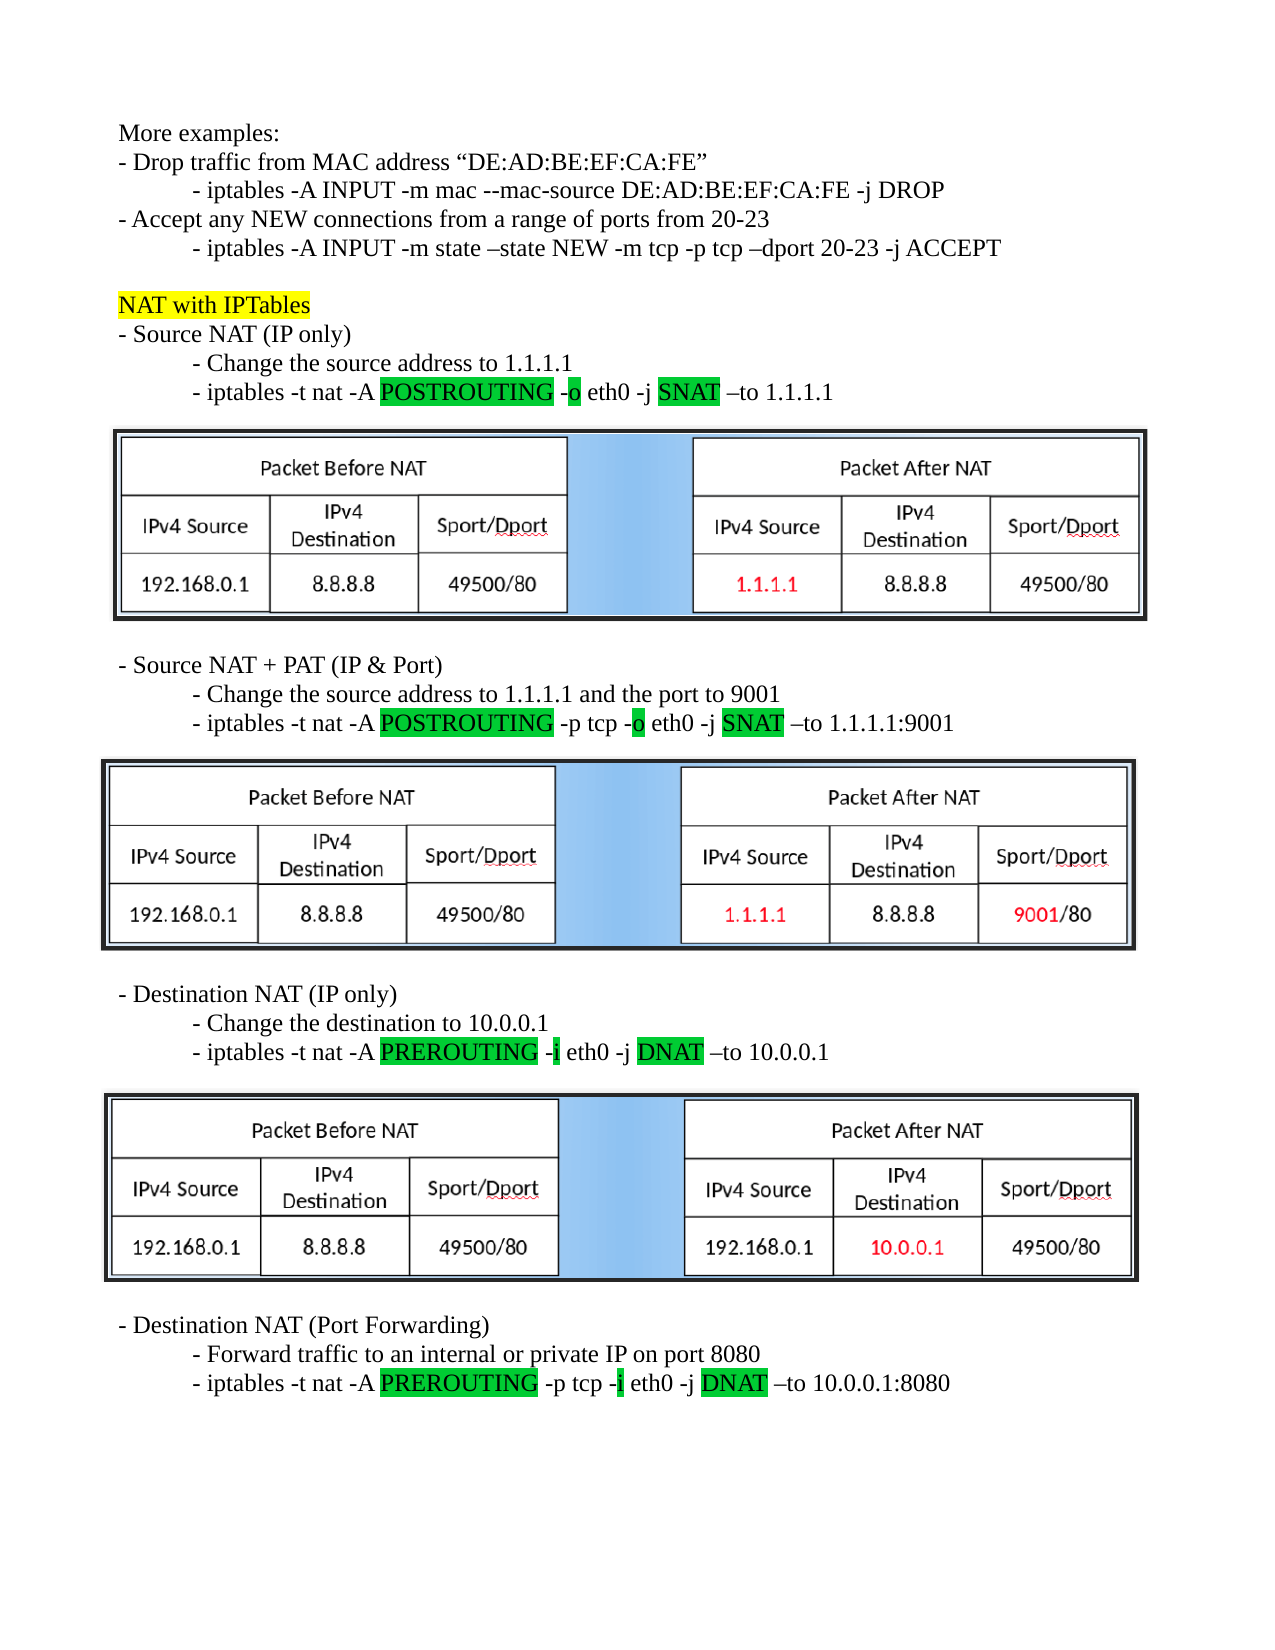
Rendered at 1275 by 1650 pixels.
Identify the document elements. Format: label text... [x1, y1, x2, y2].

text - iptables -t nat -A POSTROUTING -o eth0 -j SNAT –to 1.1.1.1 [118, 377, 1157, 406]
picture [108, 425, 1148, 622]
text - Source NAT + PAT (IP & Port) [118, 650, 1157, 679]
text More examples: [118, 118, 1157, 147]
text - iptables -t nat -A POSTROUTING -p tcp -o eth0 -j SNAT –to 1.1.1.1:9001 [118, 708, 1157, 737]
text - iptables -t nat -A PREROUTING -p tcp -i eth0 -j DNAT –to 10.0.0.1:8080 [118, 1368, 1157, 1397]
text - Change the source address to 1.1.1.1 and the port to 9001 [118, 679, 1157, 708]
text - Source NAT (IP only) [118, 319, 1157, 348]
picture [99, 756, 1139, 951]
text - iptables -t nat -A PREROUTING -i eth0 -j DNAT –to 10.0.0.1 [118, 1037, 1157, 1065]
text NAT with IPTables [118, 291, 1157, 319]
text - Accept any NEW connections from a range of ports from 20-23 [118, 204, 1157, 233]
text - Change the source address to 1.1.1.1 [118, 348, 1157, 377]
text - iptables -A INPUT -m mac --mac-source DE:AD:BE:EF:CA:FE -j DROP [118, 176, 1157, 204]
text - Change the destination to 10.0.0.1 [118, 1008, 1157, 1037]
picture [101, 1088, 1140, 1282]
text - Drop traffic from MAC address “DE:AD:BE:EF:CA:FE” [118, 147, 1157, 176]
text - Destination NAT (IP only) [118, 979, 1157, 1008]
text - Forward traffic to an internal or private IP on port 8080 [118, 1339, 1157, 1368]
text - Destination NAT (Port Forwarding) [118, 1311, 1157, 1339]
text - iptables -A INPUT -m state –state NEW -m tcp -p tcp –dport 20-23 -j ACCEPT [118, 233, 1157, 262]
